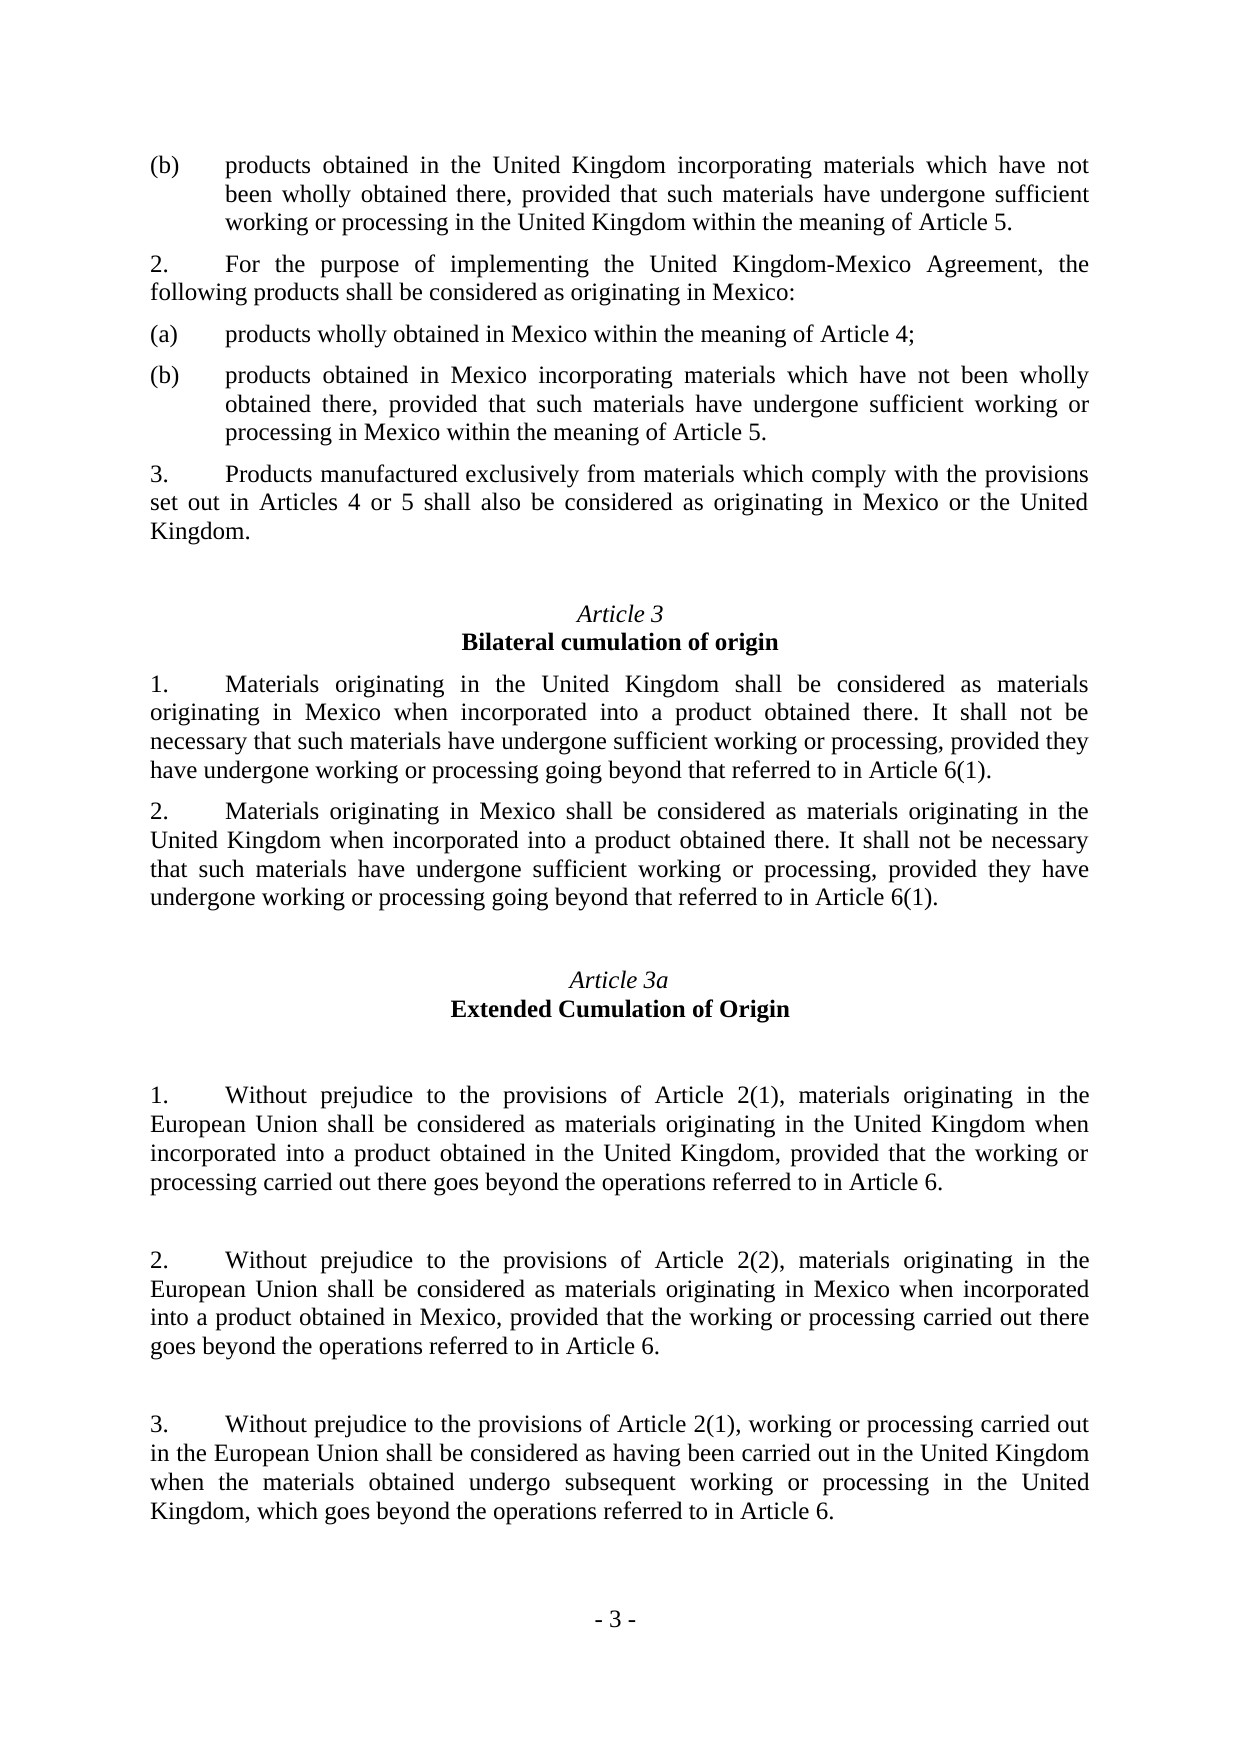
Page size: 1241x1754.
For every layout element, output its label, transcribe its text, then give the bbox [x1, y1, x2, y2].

text Article 3a [150, 965, 1090, 994]
text Extended Cumulation of Origin [150, 994, 1090, 1022]
list products obtained in Mexico incorporating materials which have not been wholly obtained there, provided that such materials have undergone sufficient working or processing in Mexico within the meaning of Article 5. [150, 360, 1090, 446]
list products wholly obtained in Mexico within the meaning of Article 4; [150, 319, 1090, 347]
list Without prejudice to the provisions of Article 2(1), materials originating in the European Union shall be considered as materials originating in the United Kingdom when incorporated into a product obtained in the United Kingdom, provided that the working or processing carried out there goes beyond the operations referred to in Article 6. [150, 1080, 1090, 1195]
list Materials originating in Mexico shall be considered as materials originating in the United Kingdom when incorporated into a product obtained there. It shall not be necessary that such materials have undergone sufficient working or processing, provided they have undergone working or processing going beyond that referred to in Article 6(1). [150, 796, 1090, 911]
list Products manufactured exclusively from materials which comply with the provisions set out in Articles 4 or 5 shall also be considered as originating in Mexico or the United Kingdom. [150, 459, 1090, 545]
list Without prejudice to the provisions of Article 2(2), materials originating in the European Union shall be considered as materials originating in Mexico when incorporated into a product obtained in Mexico, provided that the working or processing carried out there goes beyond the operations referred to in Article 6. [150, 1245, 1090, 1360]
list products obtained in the United Kingdom incorporating materials which have not been wholly obtained there, provided that such materials have undergone sufficient working or processing in the United Kingdom within the meaning of Article 5. [150, 150, 1090, 236]
list Materials originating in the United Kingdom shall be considered as materials originating in Mexico when incorporated into a product obtained there. It shall not be necessary that such materials have undergone sufficient working or processing, provided they have undergone working or processing going beyond that referred to in Article 6(1). [150, 669, 1090, 784]
list For the purpose of implementing the United Kingdom-Mexico Agreement, the following products shall be considered as originating in Mexico: [150, 249, 1090, 306]
list Bilateral cumulation of origin [150, 599, 1090, 656]
list Without prejudice to the provisions of Article 2(1), working or processing carried out in the European Union shall be considered as having been carried out in the United Kingdom when the materials obtained undergo subsequent working or processing in the United Kingdom, which goes beyond the operations referred to in Article 6. [150, 1409, 1090, 1524]
